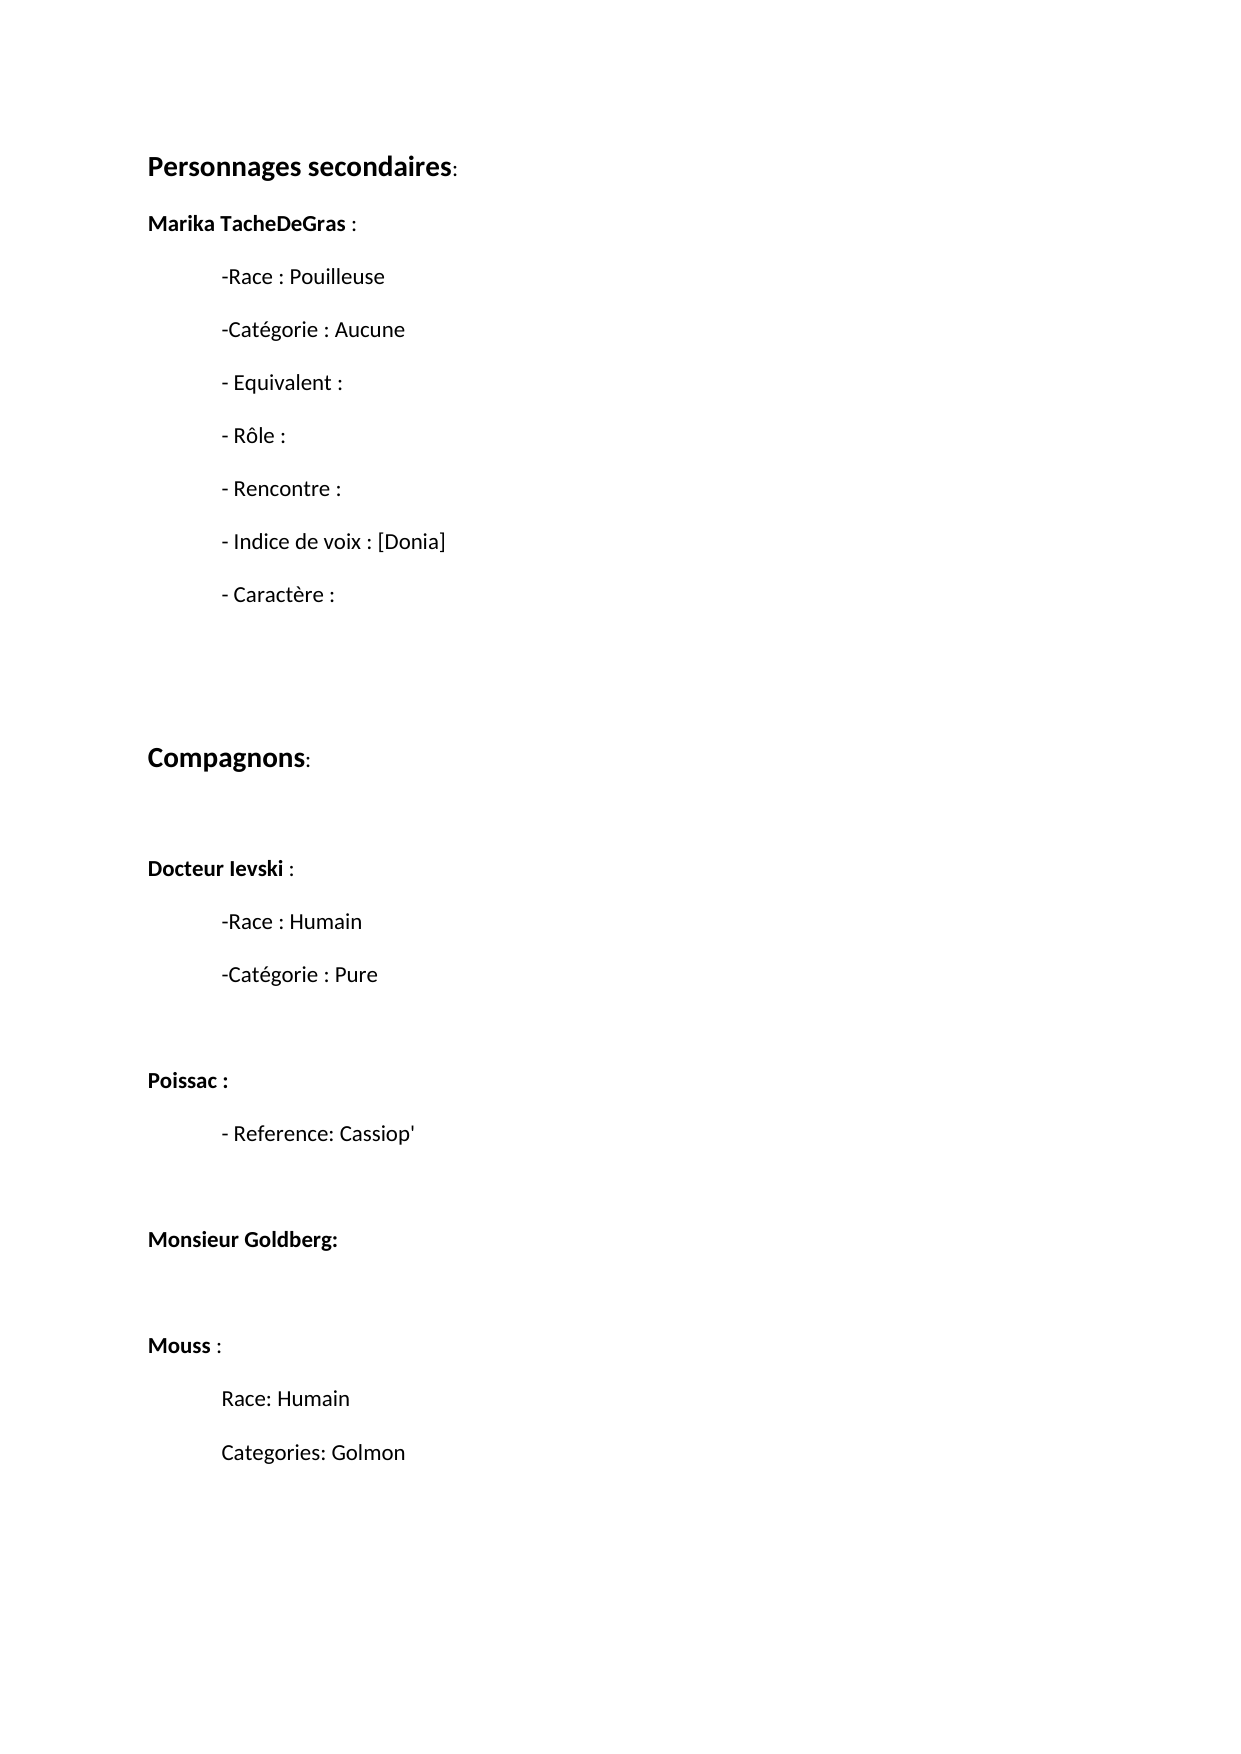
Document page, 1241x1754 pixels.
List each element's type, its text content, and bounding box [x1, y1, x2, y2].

text Monsieur Goldberg: [148, 1226, 1093, 1253]
text Mouss : [148, 1332, 1093, 1359]
text Marika TacheDeGras : [148, 209, 1093, 237]
text -Race : Humain [148, 907, 1093, 935]
text -Race : Pouilleuse [148, 262, 1093, 290]
text Personnages secondaires: [148, 148, 1093, 183]
text -Catégorie : Pure [148, 960, 1093, 988]
text Docteur Ievski : [148, 854, 1093, 882]
text - Rencontre : [148, 474, 1093, 502]
text - Caractère : [148, 581, 1093, 608]
text Race: Humain [148, 1384, 1093, 1413]
text - Equivalent : [148, 368, 1093, 396]
text -Catégorie : Aucune [148, 315, 1093, 343]
text Compagnons: [148, 739, 1093, 775]
text Categories: Golmon [148, 1438, 1093, 1466]
text - Rôle : [148, 421, 1093, 449]
text Poissac : [148, 1066, 1093, 1094]
text - Indice de voix : [Donia] [148, 527, 1093, 556]
text - Reference: Cassiop' [148, 1119, 1093, 1147]
